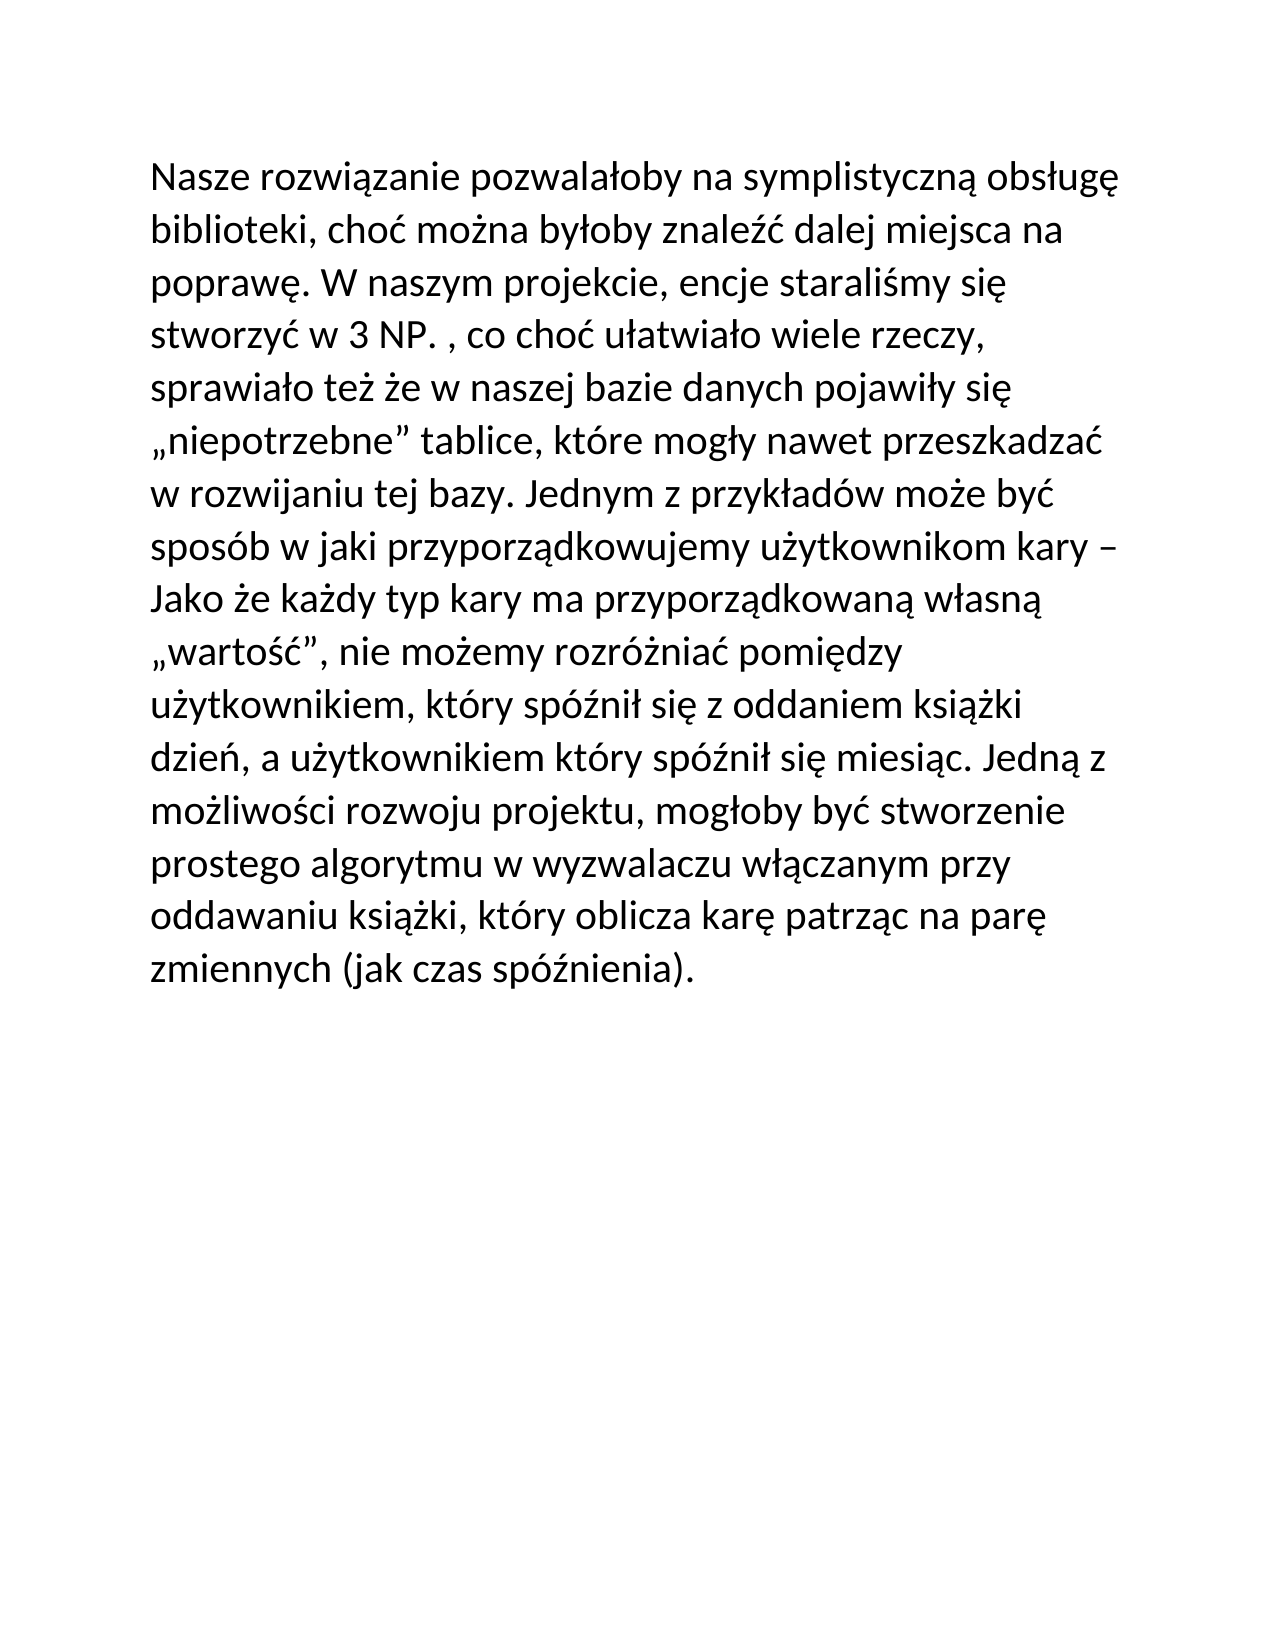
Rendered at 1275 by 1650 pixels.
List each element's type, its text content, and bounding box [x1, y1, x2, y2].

text Nasze rozwiązanie pozwalałoby na symplistyczną obsługę biblioteki, choć można byłoby znaleźć dalej miejsca na poprawę. W naszym projekcie, encje staraliśmy się stworzyć w 3 NP. , co choć ułatwiało wiele rzeczy, sprawiało też że w naszej bazie danych pojawiły się „niepotrzebne” tablice, które mogły nawet przeszkadzać w rozwijaniu tej bazy. Jednym z przykładów może być sposób w jaki przyporządkowujemy użytkownikom kary – Jako że każdy typ kary ma przyporządkowaną własną „wartość”, nie możemy rozróżniać pomiędzy użytkownikiem, który spóźnił się z oddaniem książki dzień, a użytkownikiem który spóźnił się miesiąc. Jedną z możliwości rozwoju projektu, mogłoby być stworzenie prostego algorytmu w wyzwalaczu włączanym przy oddawaniu książki, który oblicza karę patrząc na parę zmiennych (jak czas spóźnienia). [150, 150, 1125, 993]
